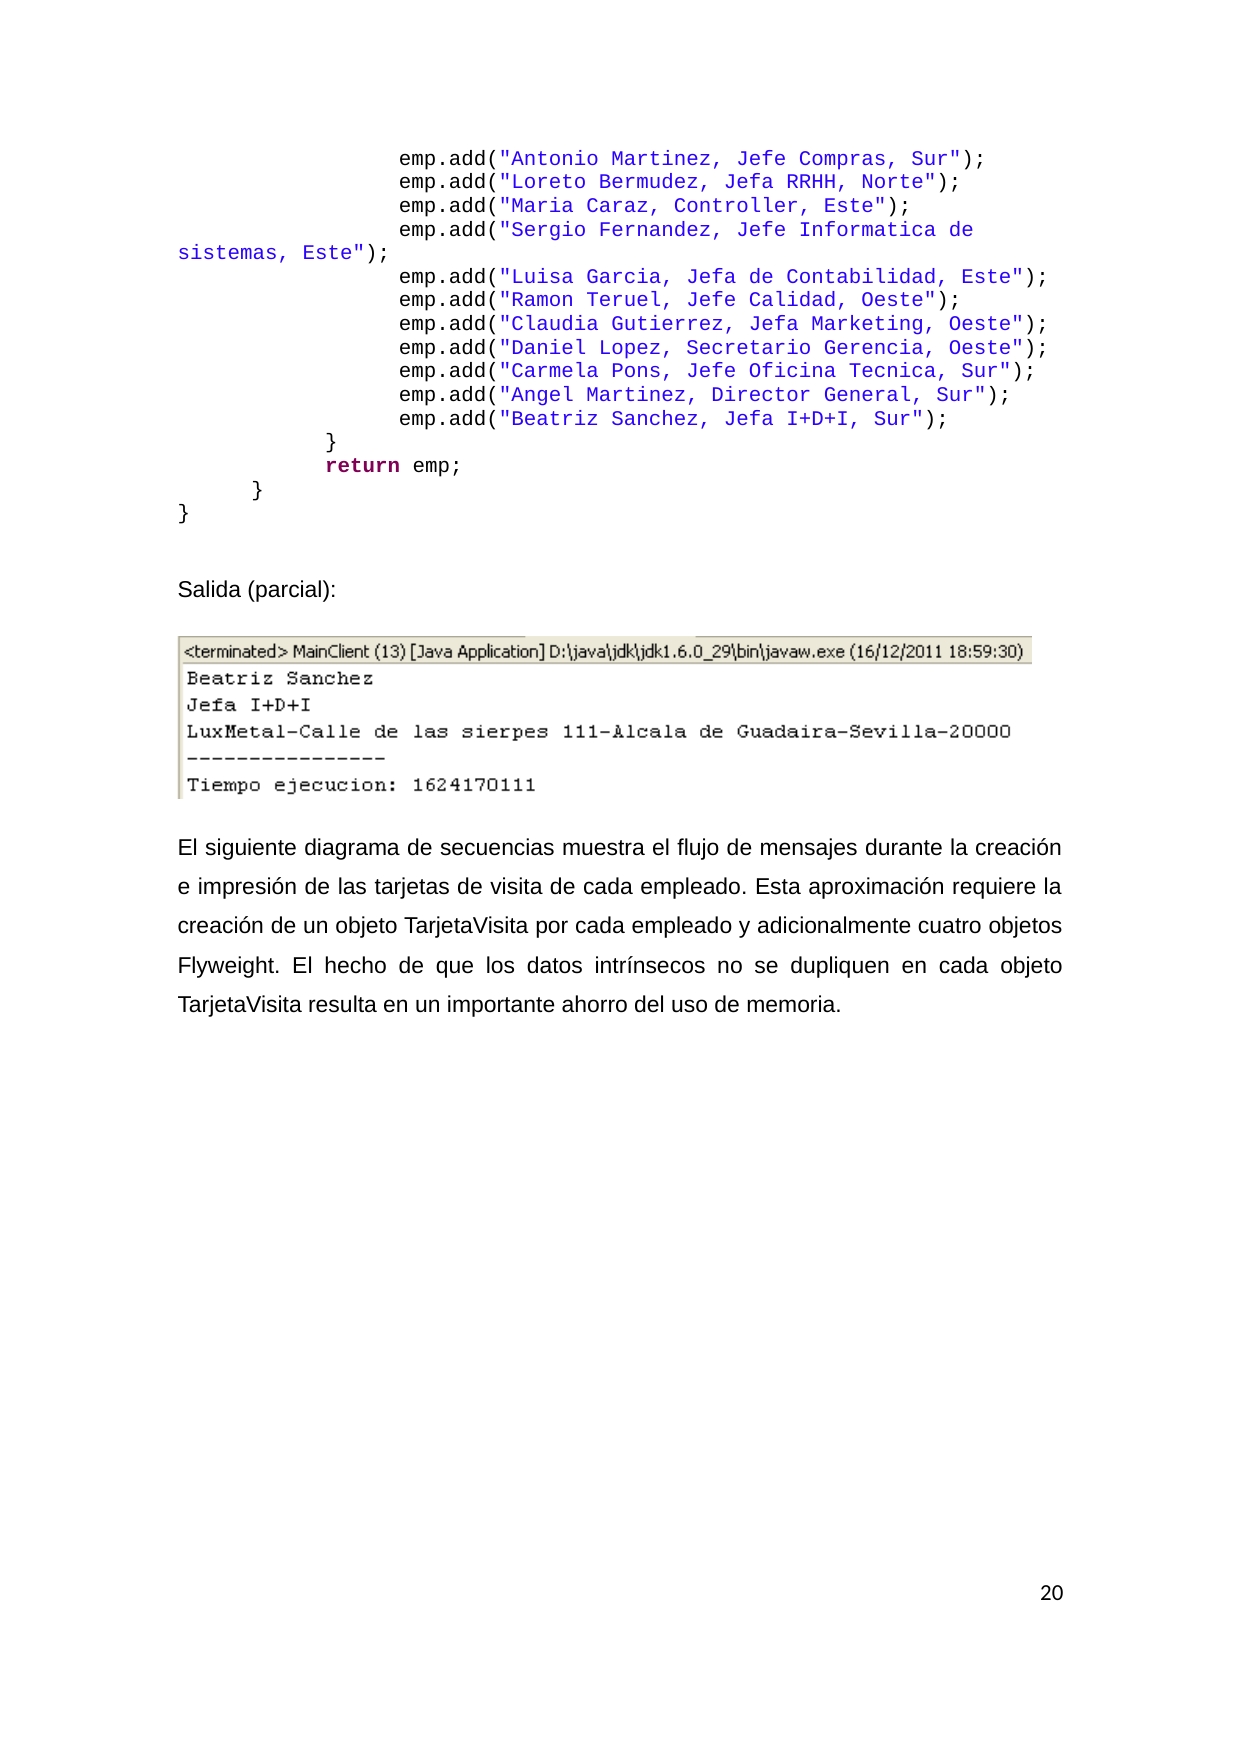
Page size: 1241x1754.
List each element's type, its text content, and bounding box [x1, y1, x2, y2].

text emp.add("Antonio Martinez, Jefe Compras, Sur"); [177, 148, 1063, 171]
text return emp; [177, 455, 1063, 479]
text emp.add("Sergio Fernandez, Jefe Informatica de sistemas, Este"); [177, 218, 1063, 266]
text emp.add("Claudia Gutierrez, Jefa Marketing, Oeste"); [177, 313, 1063, 337]
text } [177, 502, 1063, 526]
text El siguiente diagrama de secuencias muestra el flujo de mensajes durante la creación e impresión de las tarjetas de visita de cada empleado. Esta aproximación requiere la creación de un objeto TarjetaVisita por cada empleado y adicionalmente cuatro objetos Flyweight. El hecho de que los datos intrínsecos no se dupliquen en cada objeto TarjetaVisita resulta en un importante ahorro del uso de memoria. [177, 833, 1063, 1018]
picture [177, 636, 1032, 799]
text emp.add("Ramon Teruel, Jefe Calidad, Oeste"); [177, 289, 1063, 313]
text } [177, 479, 1063, 502]
text emp.add("Luisa Garcia, Jefa de Contabilidad, Este"); [177, 266, 1063, 289]
text emp.add("Daniel Lopez, Secretario Gerencia, Oeste"); [177, 337, 1063, 360]
text Salida (parcial): [177, 576, 1063, 602]
text emp.add("Beatriz Sanchez, Jefa I+D+I, Sur"); [177, 408, 1063, 431]
text emp.add("Loreto Bermudez, Jefa RRHH, Norte"); [177, 171, 1063, 195]
text } [177, 431, 1063, 455]
text emp.add("Carmela Pons, Jefe Oficina Tecnica, Sur"); [177, 360, 1063, 384]
text emp.add("Maria Caraz, Controller, Este"); [177, 195, 1063, 218]
text emp.add("Angel Martinez, Director General, Sur"); [177, 384, 1063, 408]
